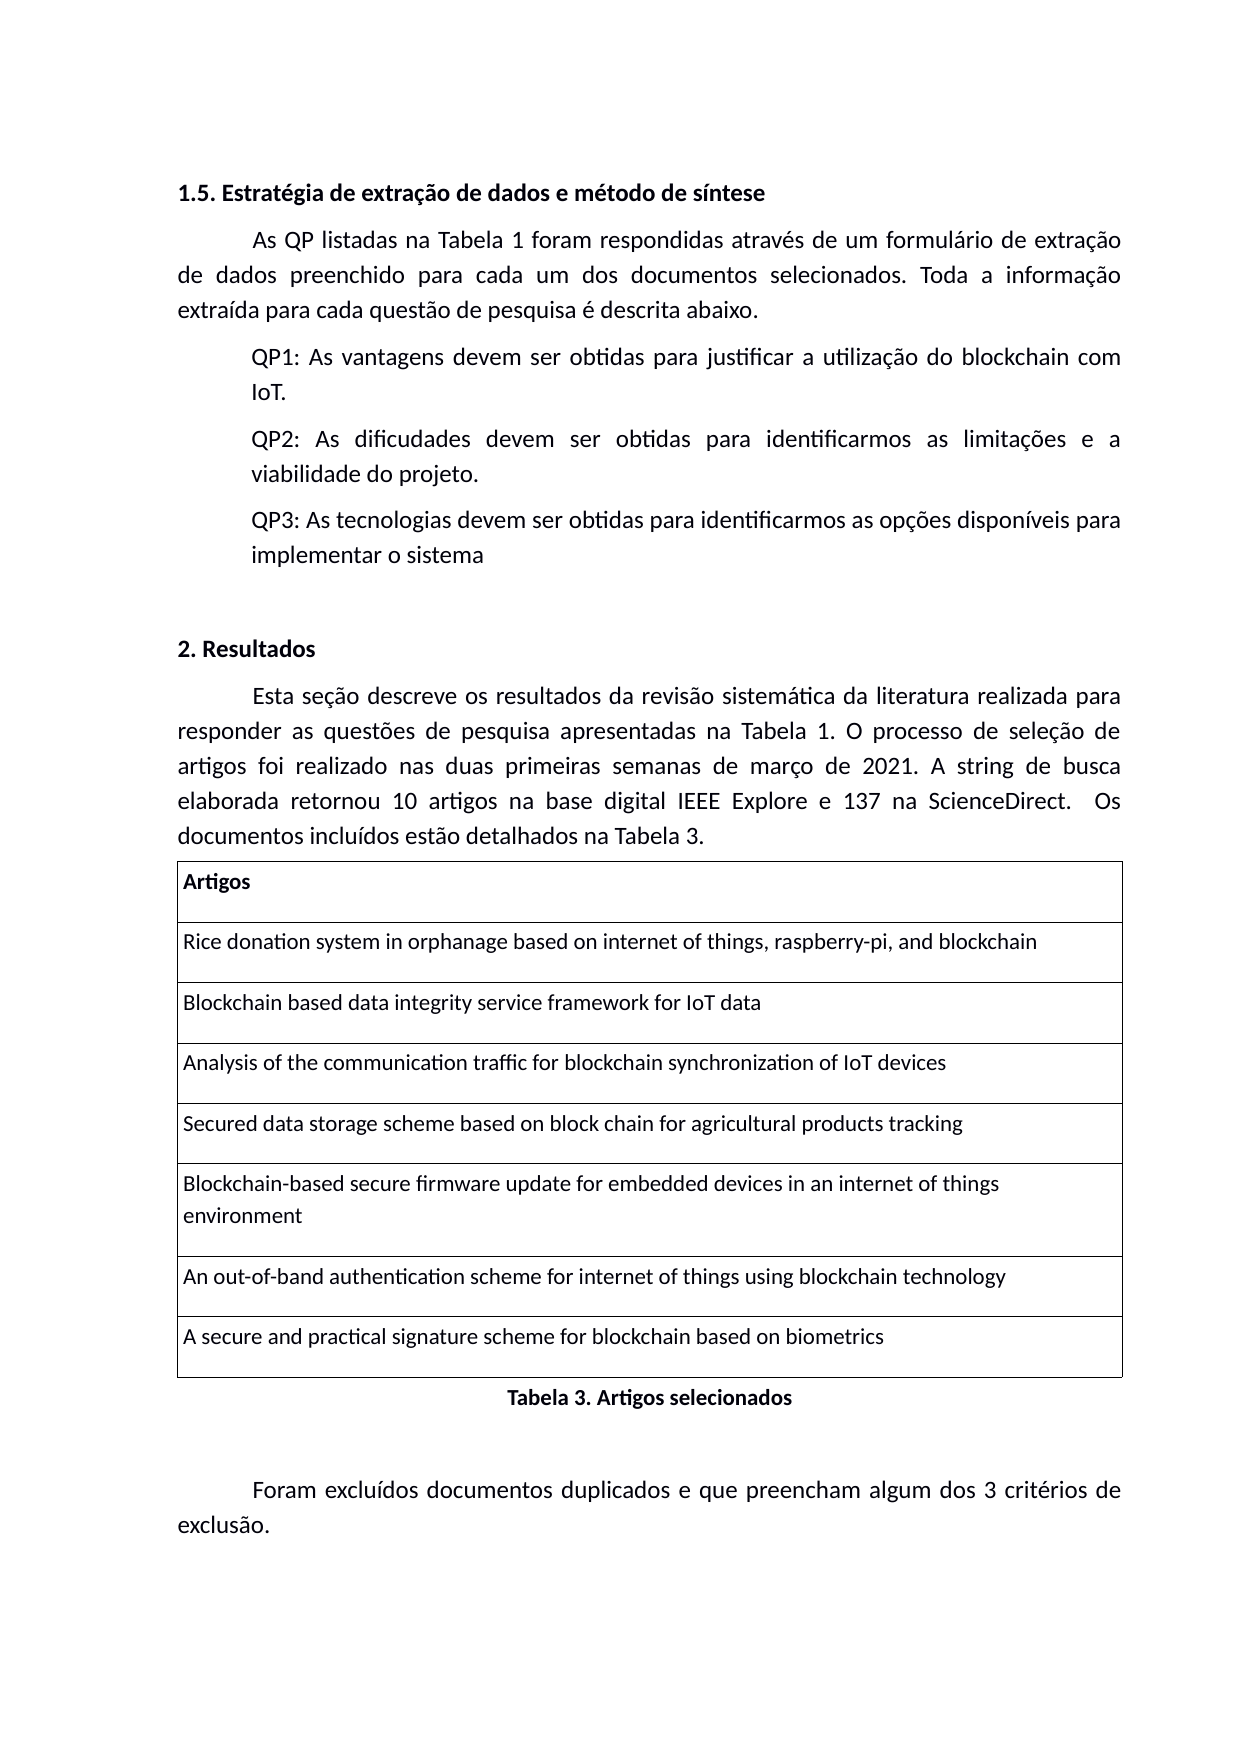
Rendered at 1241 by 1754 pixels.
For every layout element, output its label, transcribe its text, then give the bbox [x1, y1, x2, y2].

text 2. Resultados [177, 633, 1122, 664]
text QP1: As vantagens devem ser obtidas para justificar a utilização do blockchain com IoT. [251, 341, 1122, 406]
table_header Artigos [178, 862, 1122, 922]
text QP3: As tecnologias devem ser obtidas para identificarmos as opções disponíveis para implementar o sistema [251, 505, 1122, 570]
text Esta seção descreve os resultados da revisão sistemática da literatura realizada para responder as questões de pesquisa apresentadas na Tabela 1. O processo de seleção de artigos foi realizado nas duas primeiras semanas de março de 2021. A string de busca elaborada retornou 10 artigos na base digital IEEE Explore e 137 na ScienceDirect. Os documentos incluídos estão detalhados na Tabela 3. [177, 680, 1122, 851]
text Tabela 3. Artigos selecionados [177, 1383, 1122, 1411]
table_cell An out-of-band authentication scheme for internet of things using blockchain technology [178, 1257, 1122, 1316]
table_cell A secure and practical signature scheme for blockchain based on biometrics [178, 1317, 1122, 1377]
text QP2: As dificudades devem ser obtidas para identificarmos as limitações e a viabilidade do projeto. [251, 423, 1122, 488]
table_cell Blockchain based data integrity service framework for IoT data [178, 983, 1122, 1042]
table_cell Secured data storage scheme based on block chain for agricultural products tracking [178, 1104, 1122, 1163]
text Foram excluídos documentos duplicados e que preencham algum dos 3 critérios de exclusão. [177, 1474, 1122, 1539]
table_cell Blockchain-based secure firmware update for embedded devices in an internet of things environment [178, 1164, 1122, 1256]
table_cell Analysis of the communication traffic for blockchain synchronization of IoT devices [178, 1044, 1122, 1103]
table_cell Rice donation system in orphanage based on internet of things, raspberry-pi, and blockchain [178, 923, 1122, 982]
text As QP listadas na Tabela 1 foram respondidas através de um formulário de extração de dados preenchido para cada um dos documentos selecionados. Toda a informação extraída para cada questão de pesquisa é descrita abaixo. [177, 224, 1122, 324]
text 1.5. Estratégia de extração de dados e método de síntese [177, 177, 1122, 208]
